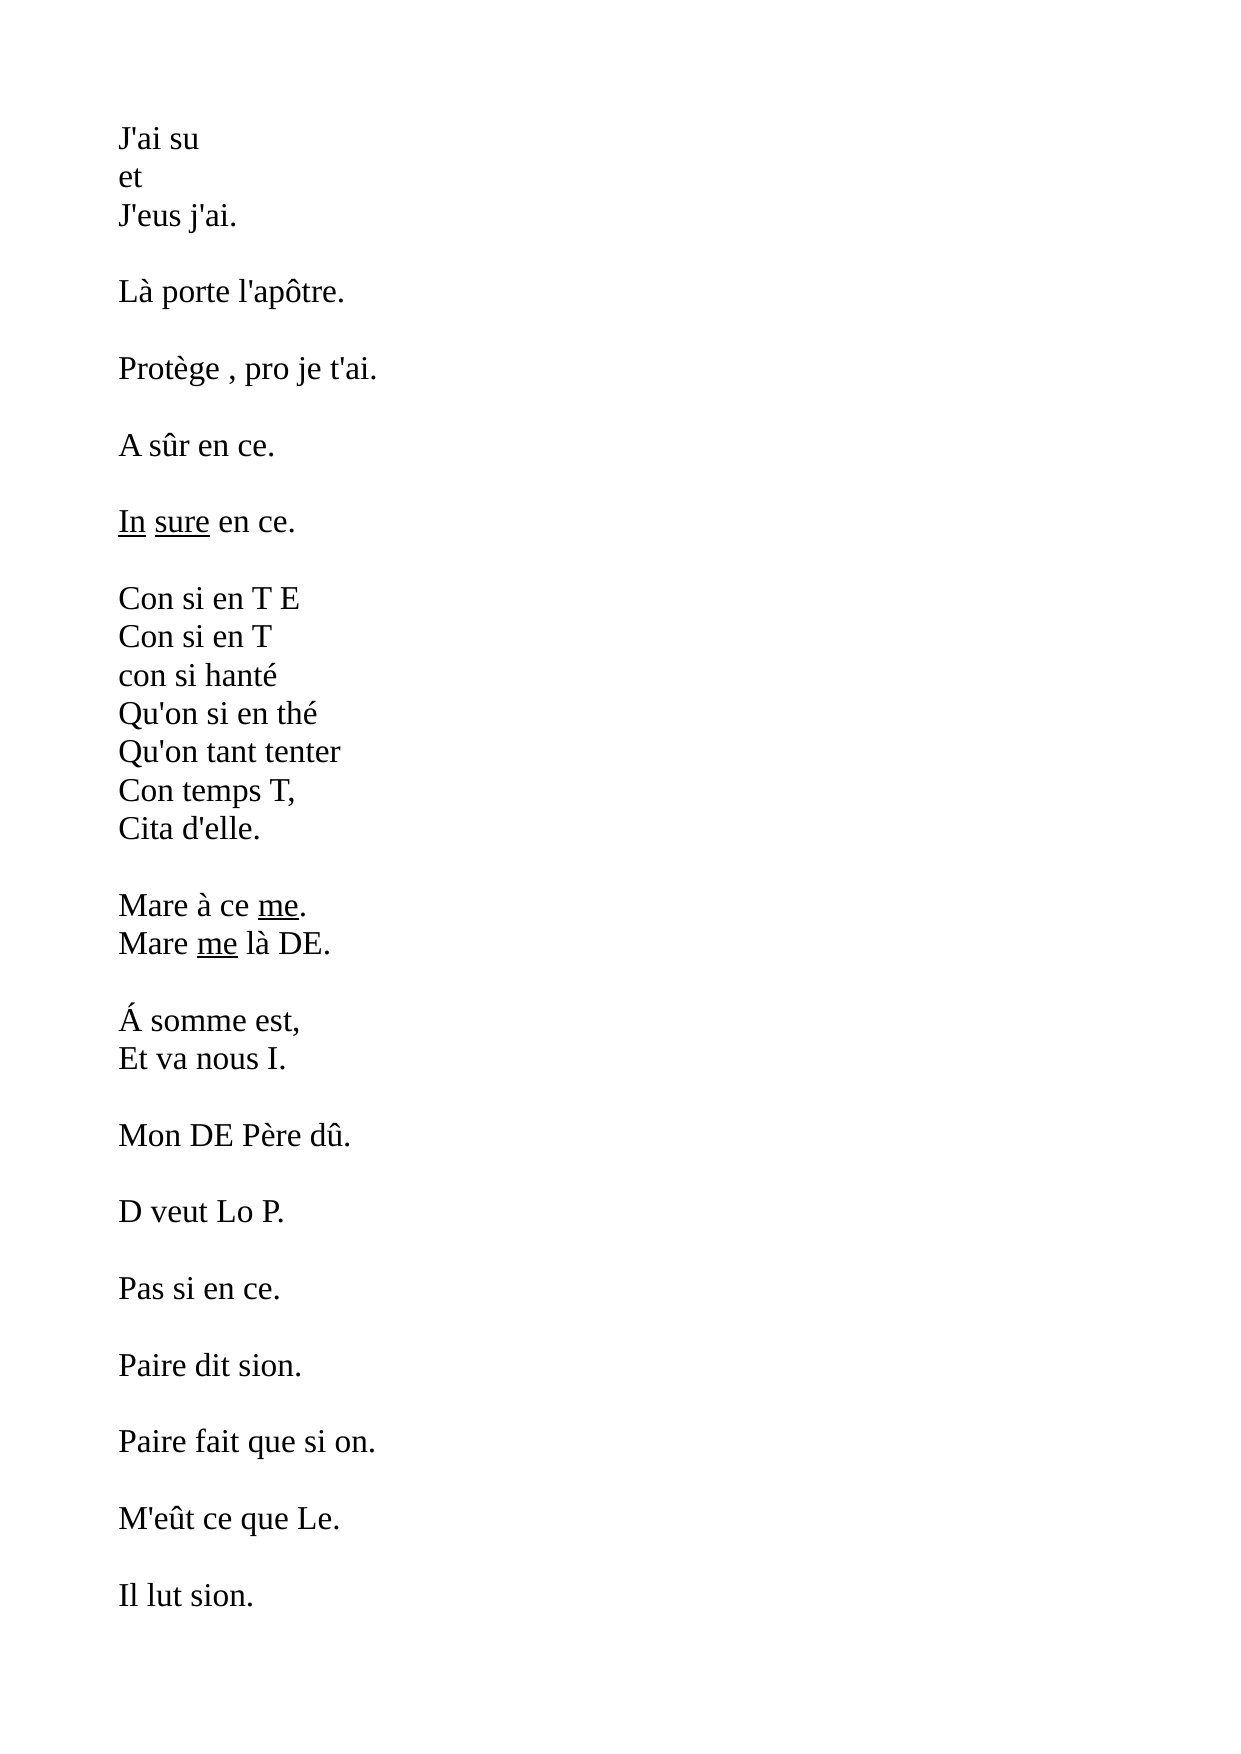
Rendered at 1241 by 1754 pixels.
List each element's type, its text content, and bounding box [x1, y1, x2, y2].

text J'eus j'ai. [118, 195, 1122, 233]
text Mare me là DE. [118, 923, 1122, 961]
text Con temps T, [118, 770, 1122, 808]
text A sûr en ce. [118, 425, 1122, 463]
text D veut Lo P. [118, 1191, 1122, 1230]
text Á somme est, [118, 1000, 1122, 1038]
text Et va nous I. [118, 1038, 1122, 1076]
text M'eût ce que Le. [118, 1498, 1122, 1536]
text con si hanté [118, 655, 1122, 693]
text Mon DE Père dû. [118, 1115, 1122, 1153]
text Protège , pro je t'ai. [118, 348, 1122, 386]
text Qu'on si en thé [118, 693, 1122, 731]
text J'ai su [118, 118, 1122, 156]
text Qu'on tant tenter [118, 731, 1122, 770]
text Cita d'elle. [118, 808, 1122, 846]
text Mare à ce me. [118, 885, 1122, 923]
text Con si en T E [118, 578, 1122, 616]
text Paire dit sion. [118, 1345, 1122, 1383]
text Pas si en ce. [118, 1268, 1122, 1306]
text Là porte l'apôtre. [118, 271, 1122, 310]
text Paire fait que si on. [118, 1421, 1122, 1460]
text Il lut sion. [118, 1575, 1122, 1613]
text et [118, 156, 1122, 195]
text In sure en ce. [118, 501, 1122, 540]
text Con si en T [118, 616, 1122, 655]
